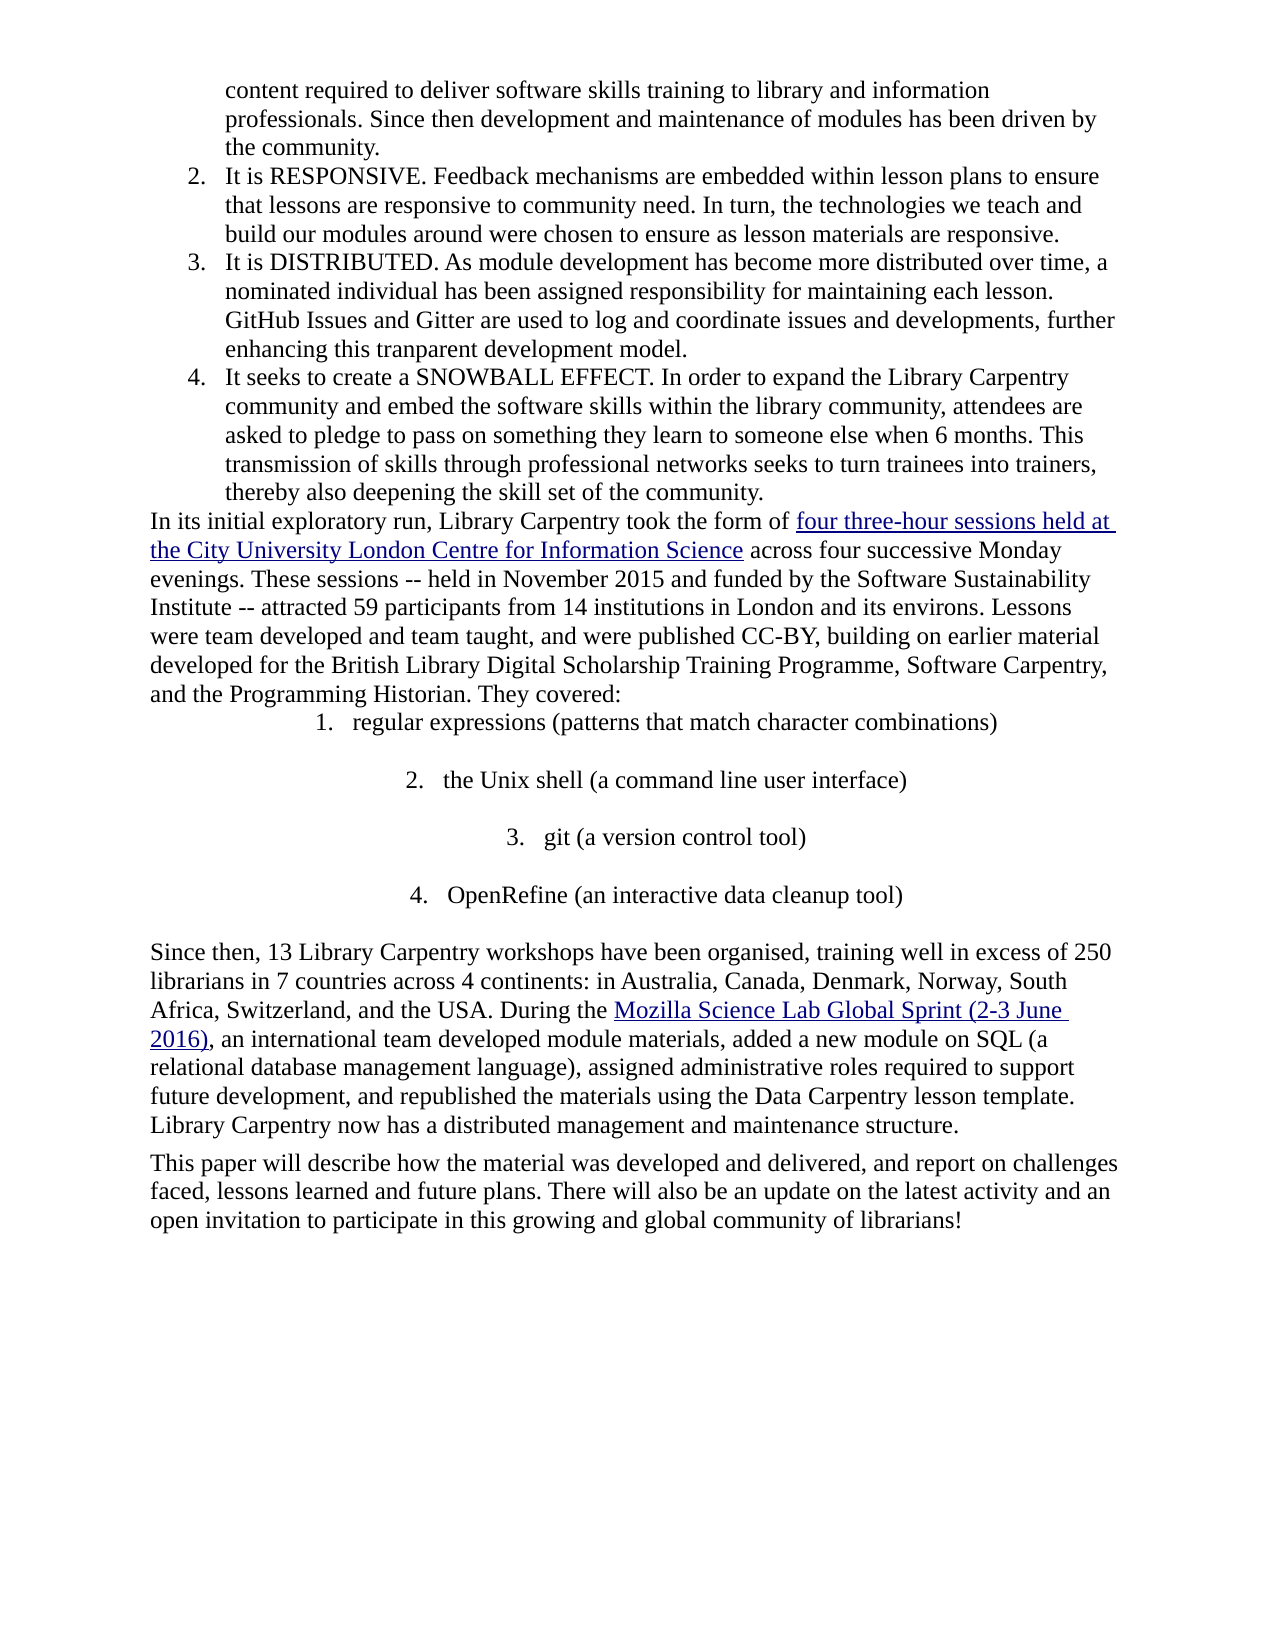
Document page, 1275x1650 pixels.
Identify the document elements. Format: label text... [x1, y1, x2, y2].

list It is RESPONSIVE. Feedback mechanisms are embedded within lesson plans to ensure that lessons are responsive to community need. In turn, the technologies we teach and build our modules around were chosen to ensure as lesson materials are responsive. [187, 161, 1125, 247]
list OpenRefine (an interactive data cleanup tool) [187, 880, 1125, 909]
text This paper will describe how the material was developed and delivered, and report on challenges faced, lessons learned and future plans. There will also be an update on the latest activity and an open invitation to participate in this growing and global community of librarians! [150, 1148, 1125, 1234]
list the Unix shell (a command line user interface) [187, 765, 1125, 794]
list regular expressions (patterns that match character combinations) [187, 707, 1125, 736]
list git (a version control tool) [187, 822, 1125, 851]
text In its initial exploratory run, Library Carpentry took the form of four three-hour sessions held at the City University London Centre for Information Science across four successive Monday evenings. These sessions -- held in November 2015 and funded by the Software Sustainability Institute -- attracted 59 participants from 14 institutions in London and its environs. Lessons were team developed and team taught, and were published CC-BY, building on earlier material developed for the British Library Digital Scholarship Training Programme, Software Carpentry, and the Programming Historian. They covered: [150, 506, 1125, 707]
list content required to deliver software skills training to library and information professionals. Since then development and maintenance of modules has been driven by the community. [187, 75, 1125, 161]
text Since then, 13 Library Carpentry workshops have been organised, training well in excess of 250 librarians in 7 countries across 4 continents: in Australia, Canada, Denmark, Norway, South Africa, Switzerland, and the USA. During the Mozilla Science Lab Global Sprint (2-3 June 2016), an international team developed module materials, added a new module on SQL (a relational database management language), assigned administrative roles required to support future development, and republished the materials using the Data Carpentry lesson template. Library Carpentry now has a distributed management and maintenance structure. [150, 937, 1125, 1139]
list It is DISTRIBUTED. As module development has become more distributed over time, a nominated individual has been assigned responsibility for maintaining each lesson. GitHub Issues and Gitter are used to log and coordinate issues and developments, further enhancing this tranparent development model. [187, 247, 1125, 362]
list It seeks to create a SNOWBALL EFFECT. In order to expand the Library Carpentry community and embed the software skills within the library community, attendees are asked to pledge to pass on something they learn to someone else when 6 months. This transmission of skills through professional networks seeks to turn trainees into trainers, thereby also deepening the skill set of the community. [187, 362, 1125, 506]
